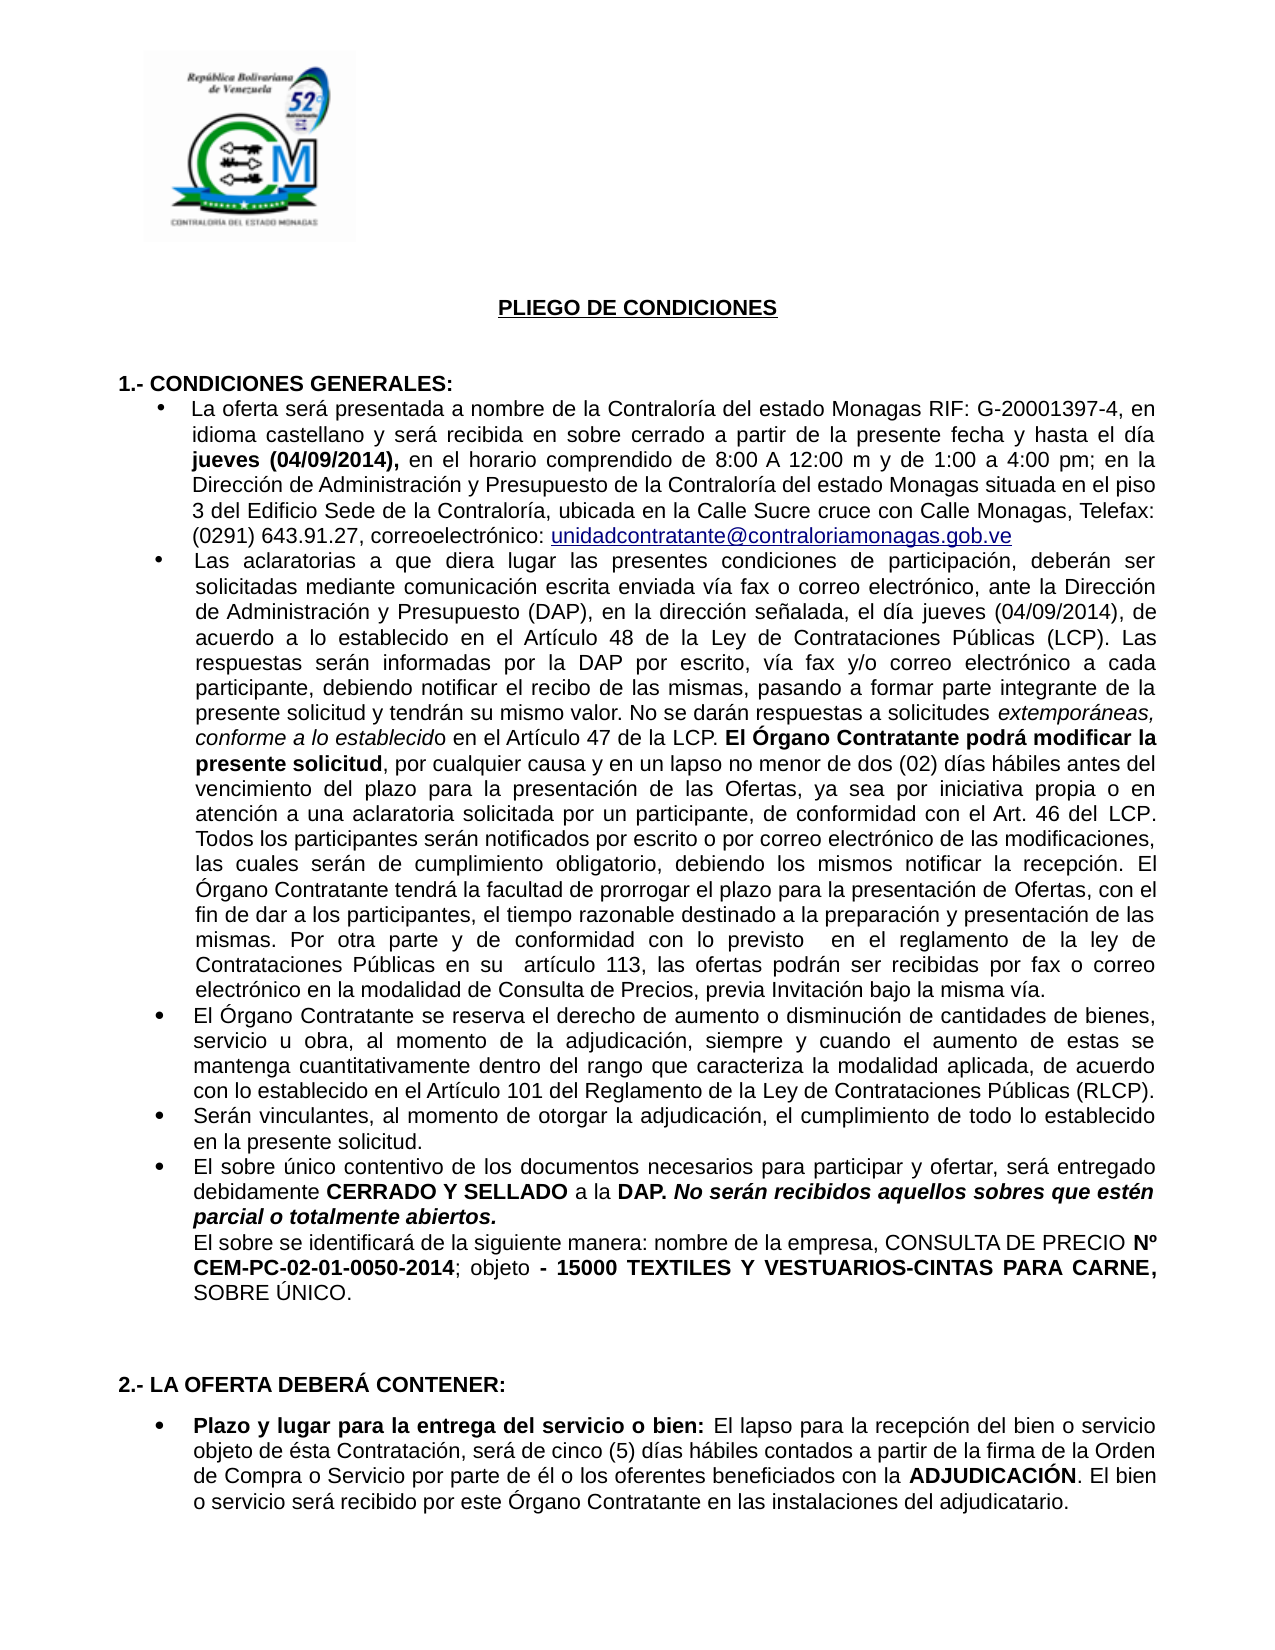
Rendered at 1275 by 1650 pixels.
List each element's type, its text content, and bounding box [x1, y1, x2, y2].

picture [141, 48, 359, 245]
text 2.- LA OFERTA DEBERÁ CONTENER: [118, 1371, 1157, 1397]
text El sobre se identificará de la siguiente manera: nombre de la empresa, CONSULTA DE PRECIO Nº CEM-PC-02-01-0050-2014; objeto - 15000 TEXTILES Y VESTUARIOS-CINTAS PARA CARNE, SOBRE ÚNICO. [193, 1229, 1157, 1305]
list Las aclaratorias a que diera lugar las presentes condiciones de participación, deberán ser solicitadas mediante comunicación escrita enviada vía fax o correo electrónico, ante la Dirección de Administración y Presupuesto (DAP), en la dirección señalada, el día jueves (04/09/2014), de acuerdo a lo establecido en el Artículo 48 de la Ley de Contrataciones Públicas (LCP). Las respuestas serán informadas por la DAP por escrito, vía fax y/o correo electrónico a cada participante, debiendo notificar el recibo de las mismas, pasando a formar parte integrante de la presente solicitud y tendrán su mismo valor. No se darán respuestas a solicitudes extemporáneas, conforme a lo establecido en el Artículo 47 de la LCP. El Órgano Contratante podrá modificar la presente solicitud, por cualquier causa y en un lapso no menor de dos (02) días hábiles antes del vencimiento del plazo para la presentación de las Ofertas, ya sea por iniciativa propia o en atención a una aclaratoria solicitada por un participante, de conformidad con el Art. 46 del LCP. Todos los participantes serán notificados por escrito o por correo electrónico de las modificaciones, las cuales serán de cumplimiento obligatorio, debiendo los mismos notificar la recepción. El Órgano Contratante tendrá la facultad de prorrogar el plazo para la presentación de Ofertas, con el fin de dar a los participantes, el tiempo razonable destinado a la preparación y presentación de las mismas. Por otra parte y de conformidad con lo previsto en el reglamento de la ley de Contrataciones Públicas en su artículo 113, las ofertas podrán ser recibidas por fax o correo electrónico en la modalidad de Consulta de Precios, previa Invitación bajo la misma vía. [154, 548, 1157, 1002]
text PLIEGO DE CONDICIONES [118, 295, 1157, 320]
list El Órgano Contratante se reserva el derecho de aumento o disminución de cantidades de bienes, servicio u obra, al momento de la adjudicación, siempre y cuando el aumento de estas se mantenga cuantitativamente dentro del rango que caracteriza la modalidad aplicada, de acuerdo con lo establecido en el Artículo 101 del Reglamento de la Ley de Contrataciones Públicas (RLCP). [156, 1002, 1157, 1103]
list La oferta será presentada a nombre de la Contraloría del estado Monagas RIF: G-20001397-4, en idioma castellano y será recibida en sobre cerrado a partir de la presente fecha y hasta el día jueves (04/09/2014), en el horario comprendido de 8:00 A 12:00 m y de 1:00 a 4:00 pm; en la Dirección de Administración y Presupuesto de la Contraloría del estado Monagas situada en el piso 3 del Edificio Sede de la Contraloría, ubicada en la Calle Sucre cruce con Calle Monagas, Telefax: (0291) 643.91.27, correoelectrónico: unidadcontratante@contraloriamonagas.gob.ve [157, 396, 1157, 548]
text 1.- CONDICIONES GENERALES: [118, 371, 1157, 396]
list Serán vinculantes, al momento de otorgar la adjudicación, el cumplimiento de todo lo establecido en la presente solicitud. [156, 1103, 1157, 1154]
list El sobre único contentivo de los documentos necesarios para participar y ofertar, será entregado debidamente CERRADO Y SELLADO a la DAP. No serán recibidos aquellos sobres que estén parcial o totalmente abiertos. [156, 1154, 1157, 1229]
list Plazo y lugar para la entrega del servicio o bien: El lapso para la recepción del bien o servicio objeto de ésta Contratación, será de cinco (5) días hábiles contados a partir de la firma de la Orden de Compra o Servicio por parte de él o los oferentes beneficiados con la ADJUDICACIÓN. El bien o servicio será recibido por este Órgano Contratante en las instalaciones del adjudicatario. [156, 1413, 1157, 1514]
